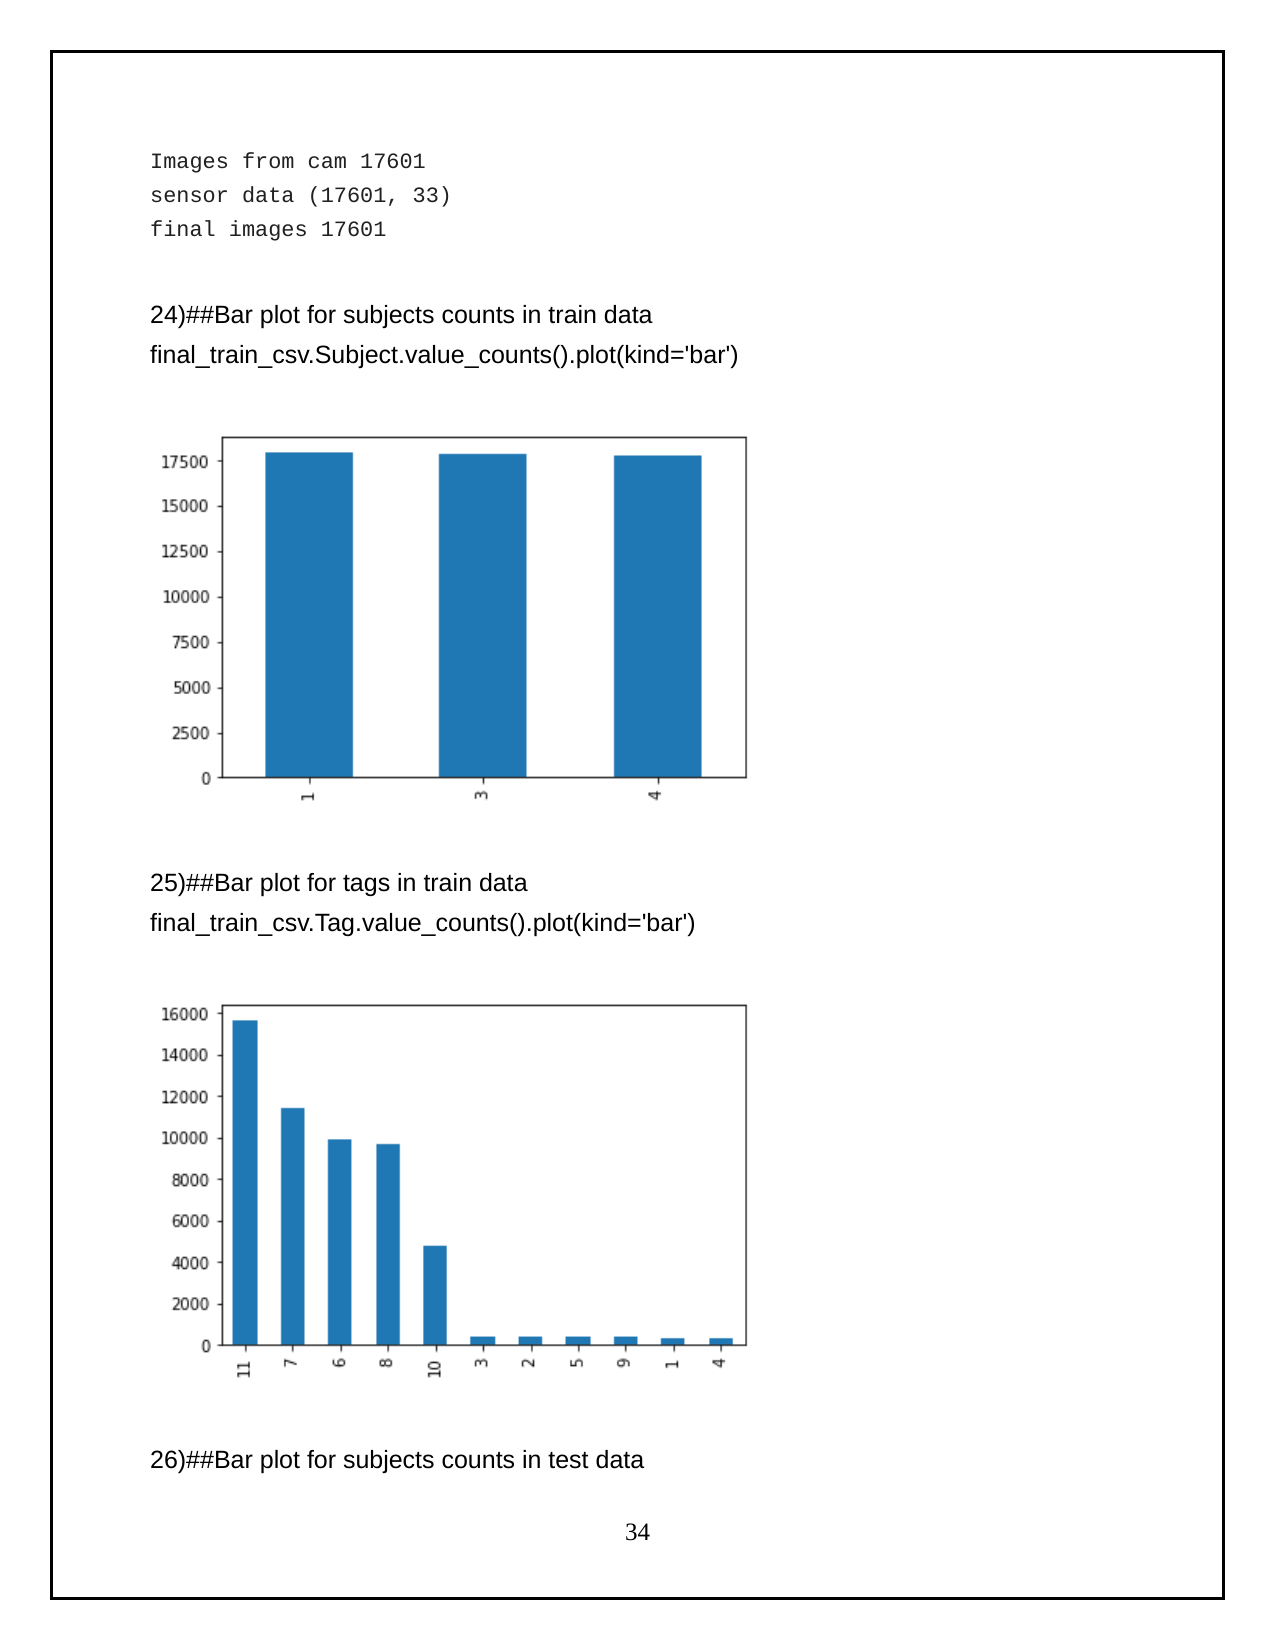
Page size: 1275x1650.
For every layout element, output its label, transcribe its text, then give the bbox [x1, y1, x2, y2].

text final_train_csv.Tag.value_counts().plot(kind='bar') [150, 908, 1125, 936]
picture [150, 426, 755, 810]
text 26)##Bar plot for subjects counts in test data [150, 1446, 1125, 1474]
text final_train_csv.Subject.value_counts().plot(kind='bar') [150, 340, 1125, 368]
text 24)##Bar plot for subjects counts in train data [150, 300, 1125, 329]
text final images 17601 [150, 218, 1125, 243]
text sensor data (17601, 33) [150, 184, 1125, 209]
picture [150, 995, 755, 1387]
text 25)##Bar plot for tags in train data [150, 868, 1125, 897]
text Images from cam 17601 [150, 150, 1125, 175]
